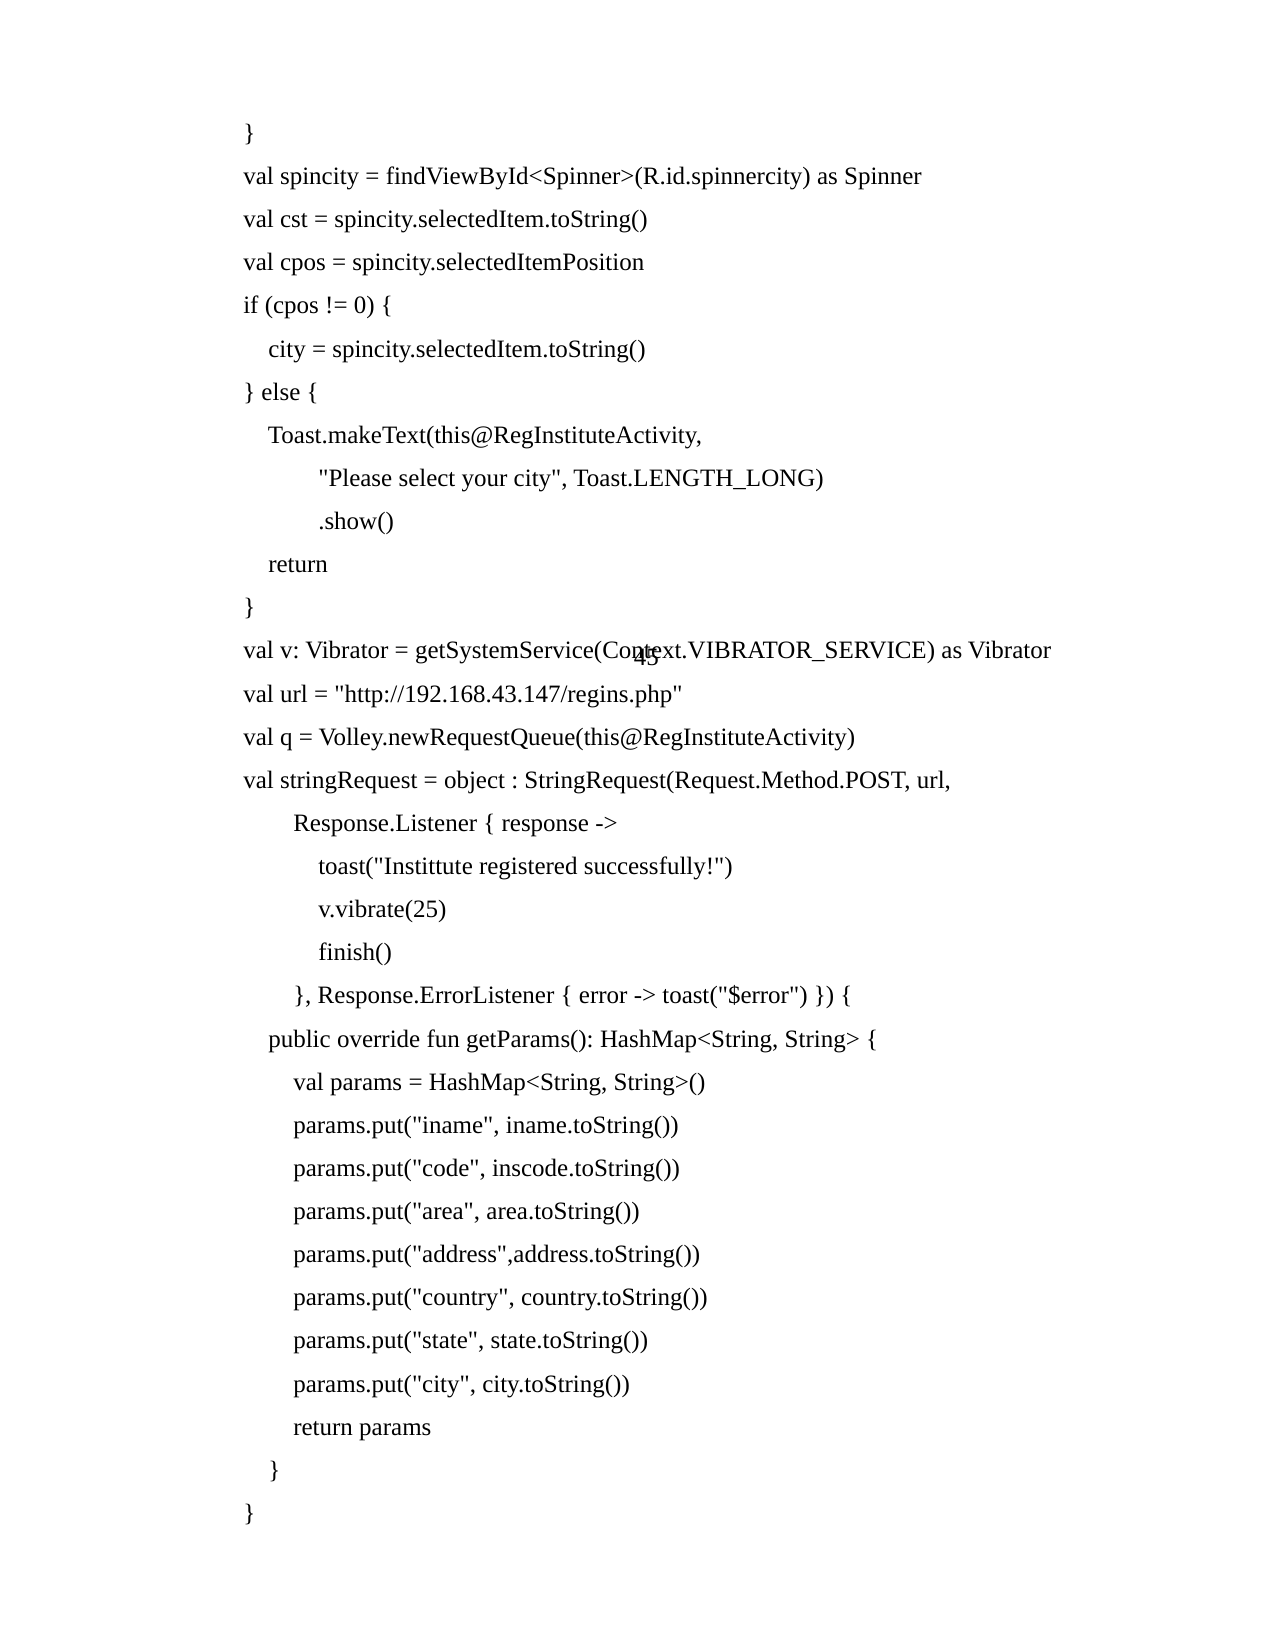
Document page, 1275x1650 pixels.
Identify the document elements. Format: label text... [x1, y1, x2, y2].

text Response.Listener { response -> [193, 808, 1157, 837]
text } [193, 592, 1157, 621]
text params.put("area", area.toString()) [193, 1196, 1157, 1225]
text }, Response.ErrorListener { error -> toast("$error") }) { [193, 981, 1157, 1009]
text params.put("code", inscode.toString()) [193, 1153, 1157, 1182]
text val params = HashMap<String, String>() [193, 1067, 1157, 1096]
text val cst = spincity.selectedItem.toString() [193, 204, 1157, 233]
text val v: Vibrator = getSystemService(Context.VIBRATOR_SERVICE) as Vibrator [193, 636, 1157, 664]
text city = spincity.selectedItem.toString() [193, 334, 1157, 362]
text val q = Volley.newRequestQueue(this@RegInstituteActivity) [193, 722, 1157, 751]
text params.put("iname", iname.toString()) [193, 1110, 1157, 1139]
text } [193, 1455, 1157, 1484]
text .show() [193, 506, 1157, 535]
text params.put("city", city.toString()) [193, 1369, 1157, 1397]
text params.put("address",address.toString()) [193, 1239, 1157, 1268]
text } else { [193, 377, 1157, 406]
text val stringRequest = object : StringRequest(Request.Method.POST, url, [193, 765, 1157, 794]
text toast("Instittute registered successfully!") [193, 851, 1157, 880]
text return params [193, 1412, 1157, 1441]
text params.put("state", state.toString()) [193, 1326, 1157, 1354]
text public override fun getParams(): HashMap<String, String> { [193, 1024, 1157, 1052]
text } [193, 1498, 1157, 1527]
text return [193, 549, 1157, 578]
text val cpos = spincity.selectedItemPosition [193, 247, 1157, 276]
text v.vibrate(25) [193, 894, 1157, 923]
text val url = "http://192.168.43.147/regins.php" [193, 679, 1157, 707]
text if (cpos != 0) { [193, 291, 1157, 319]
text params.put("country", country.toString()) [193, 1282, 1157, 1311]
text finish() [193, 937, 1157, 966]
text "Please select your city", Toast.LENGTH_LONG) [193, 463, 1157, 492]
text val spincity = findViewById<Spinner>(R.id.spinnercity) as Spinner [193, 161, 1157, 190]
text } [193, 118, 1157, 147]
text Toast.makeText(this@RegInstituteActivity, [193, 420, 1157, 449]
